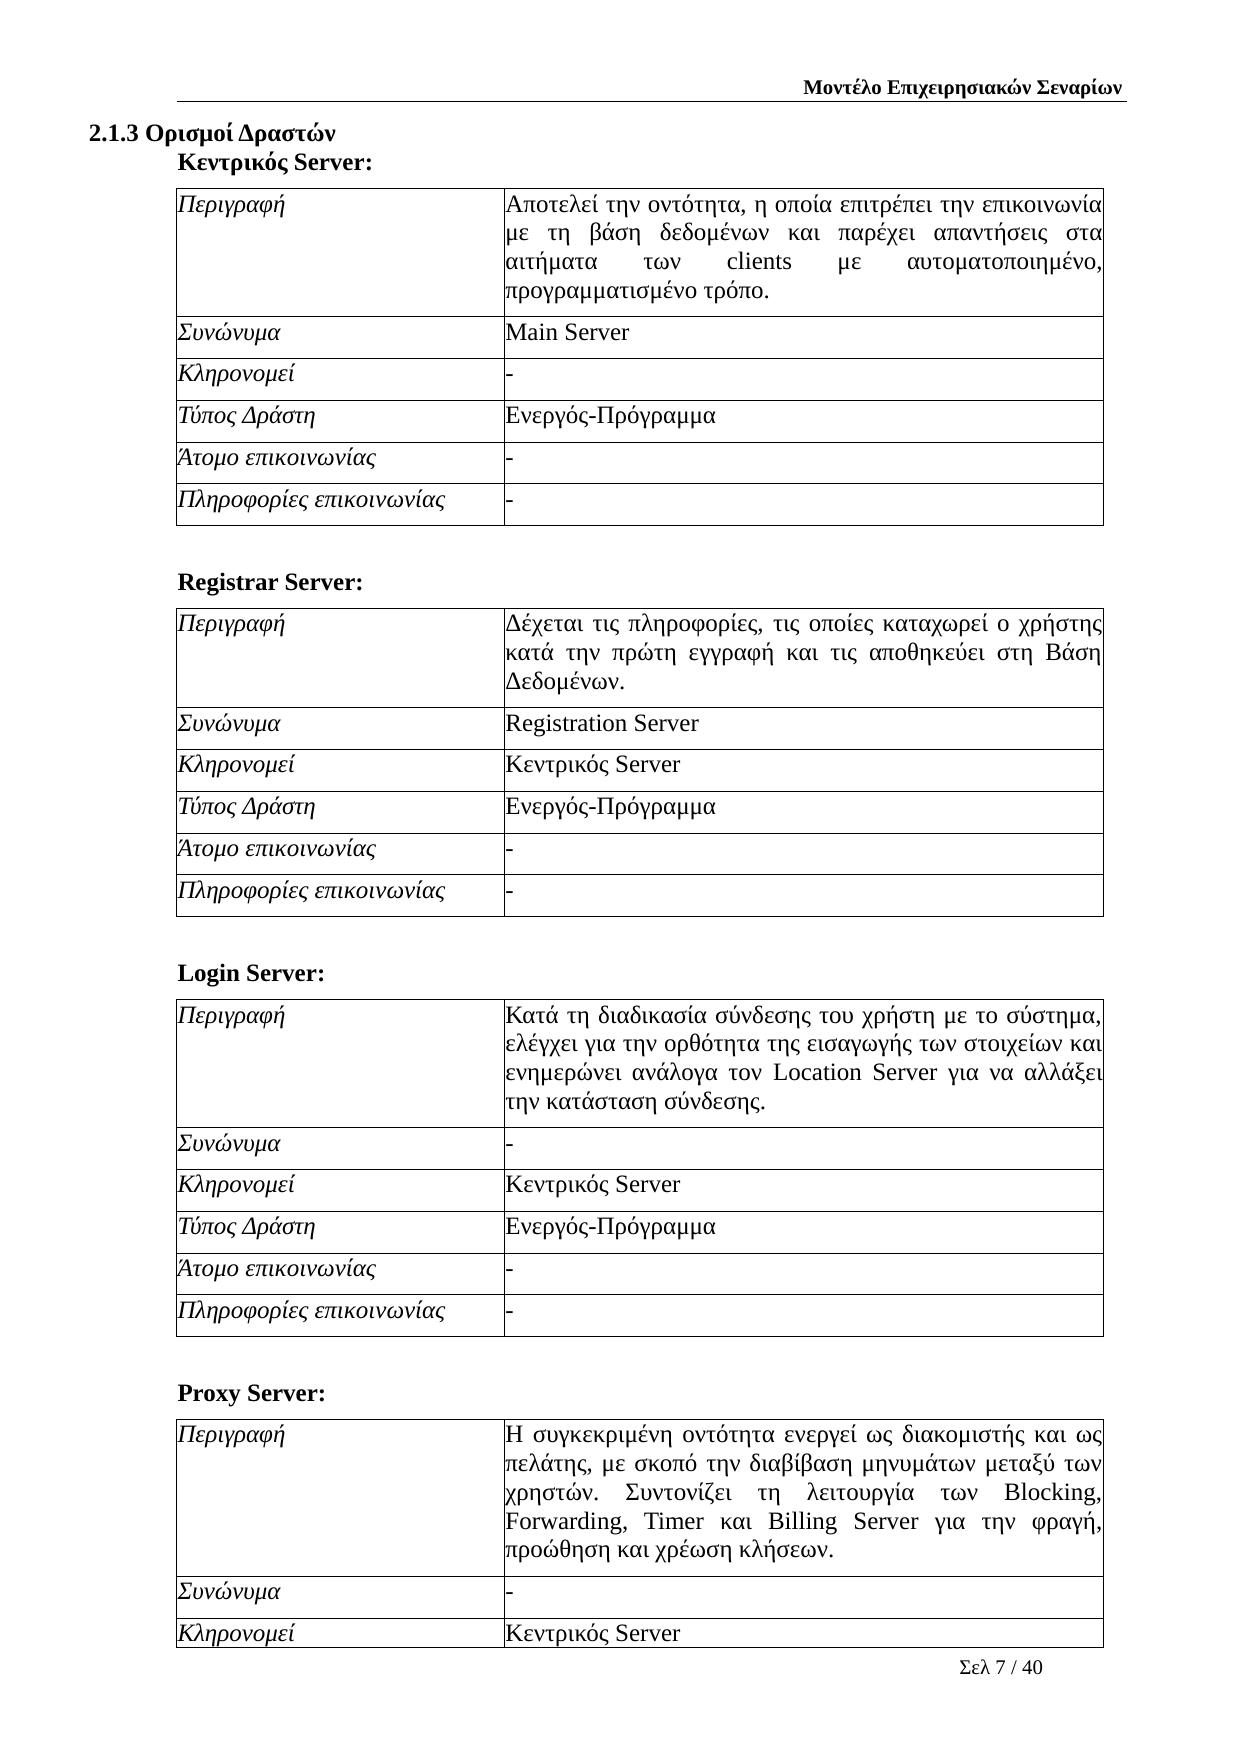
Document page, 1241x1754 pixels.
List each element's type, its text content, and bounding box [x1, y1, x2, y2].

table_cell - [505, 484, 1103, 525]
table_cell Ενεργός-Πρόγραμμα [505, 1212, 1103, 1252]
table_cell Τύπος Δράστη [177, 1212, 504, 1252]
table_cell Άτομο επικοινωνίας [177, 834, 504, 874]
table_header Η συγκεκριμένη οντότητα ενεργεί ως διακομιστής και ως πελάτης, με σκοπό την διαβίβαση μηνυμάτων μεταξύ των χρηστών. Συντονίζει τη λειτουργία των Blocking, Forwarding, Timer και Billing Server για την φραγή, προώθηση και χρέωση κλήσεων. [505, 1420, 1103, 1576]
table_cell - [505, 1128, 1103, 1169]
table_cell - [505, 875, 1103, 916]
table_cell Πληροφορίες επικοινωνίας [177, 484, 504, 525]
table_cell - [505, 834, 1103, 874]
table_cell - [505, 1295, 1103, 1336]
text Registrar Server: [177, 567, 1122, 596]
table_cell Κεντρικός Server [505, 750, 1103, 791]
table_cell Συνώνυμα [177, 1128, 504, 1169]
table_cell Κληρονομεί [177, 750, 504, 791]
table_cell Main Server [505, 317, 1103, 358]
subtitle Ορισμοί Δραστών [88, 118, 1122, 147]
table_header Κατά τη διαδικασία σύνδεσης του χρήστη με το σύστημα, ελέγχει για την ορθότητα της εισαγωγής των στοιχείων και ενημερώνει ανάλογα τον Location Server για να αλλάξει την κατάσταση σύνδεσης. [505, 1000, 1103, 1127]
text Proxy Server: [177, 1378, 1122, 1407]
table_cell - [505, 1254, 1103, 1294]
table_cell Κεντρικός Server [505, 1170, 1103, 1211]
table_cell Πληροφορίες επικοινωνίας [177, 875, 504, 916]
table_cell Συνώνυμα [177, 708, 504, 749]
table_header Περιγραφή [177, 189, 504, 316]
table_cell - [505, 1577, 1103, 1618]
table_cell Κεντρικός Server [505, 1619, 1103, 1647]
table_header Περιγραφή [177, 1000, 504, 1127]
table_cell Συνώνυμα [177, 1577, 504, 1618]
table_cell Registration Server [505, 708, 1103, 749]
table_cell Κληρονομεί [177, 1170, 504, 1211]
table_cell - [505, 359, 1103, 400]
text Κεντρικός Server: [177, 147, 1122, 176]
table_cell Ενεργός-Πρόγραμμα [505, 792, 1103, 833]
text Login Server: [177, 958, 1122, 987]
table_cell Κληρονομεί [177, 359, 504, 400]
table_cell Κληρονομεί [177, 1619, 504, 1647]
table_header Περιγραφή [177, 609, 504, 707]
table_cell Άτομο επικοινωνίας [177, 1254, 504, 1294]
table_cell Άτομο επικοινωνίας [177, 443, 504, 483]
table_cell - [505, 443, 1103, 483]
table_cell Ενεργός-Πρόγραμμα [505, 401, 1103, 441]
table_cell Τύπος Δράστη [177, 792, 504, 833]
table_cell Πληροφορίες επικοινωνίας [177, 1295, 504, 1336]
table_cell Συνώνυμα [177, 317, 504, 358]
table_header Δέχεται τις πληροφορίες, τις οποίες καταχωρεί ο χρήστης κατά την πρώτη εγγραφή και τις αποθηκεύει στη Βάση Δεδομένων. [505, 609, 1103, 707]
table_header Αποτελεί την οντότητα, η οποία επιτρέπει την επικοινωνία με τη βάση δεδομένων και παρέχει απαντήσεις στα αιτήματα των clients με αυτοματοποιημένο, προγραμματισμένο τρόπο. [505, 189, 1103, 316]
table_header Περιγραφή [177, 1420, 504, 1576]
table_cell Τύπος Δράστη [177, 401, 504, 441]
